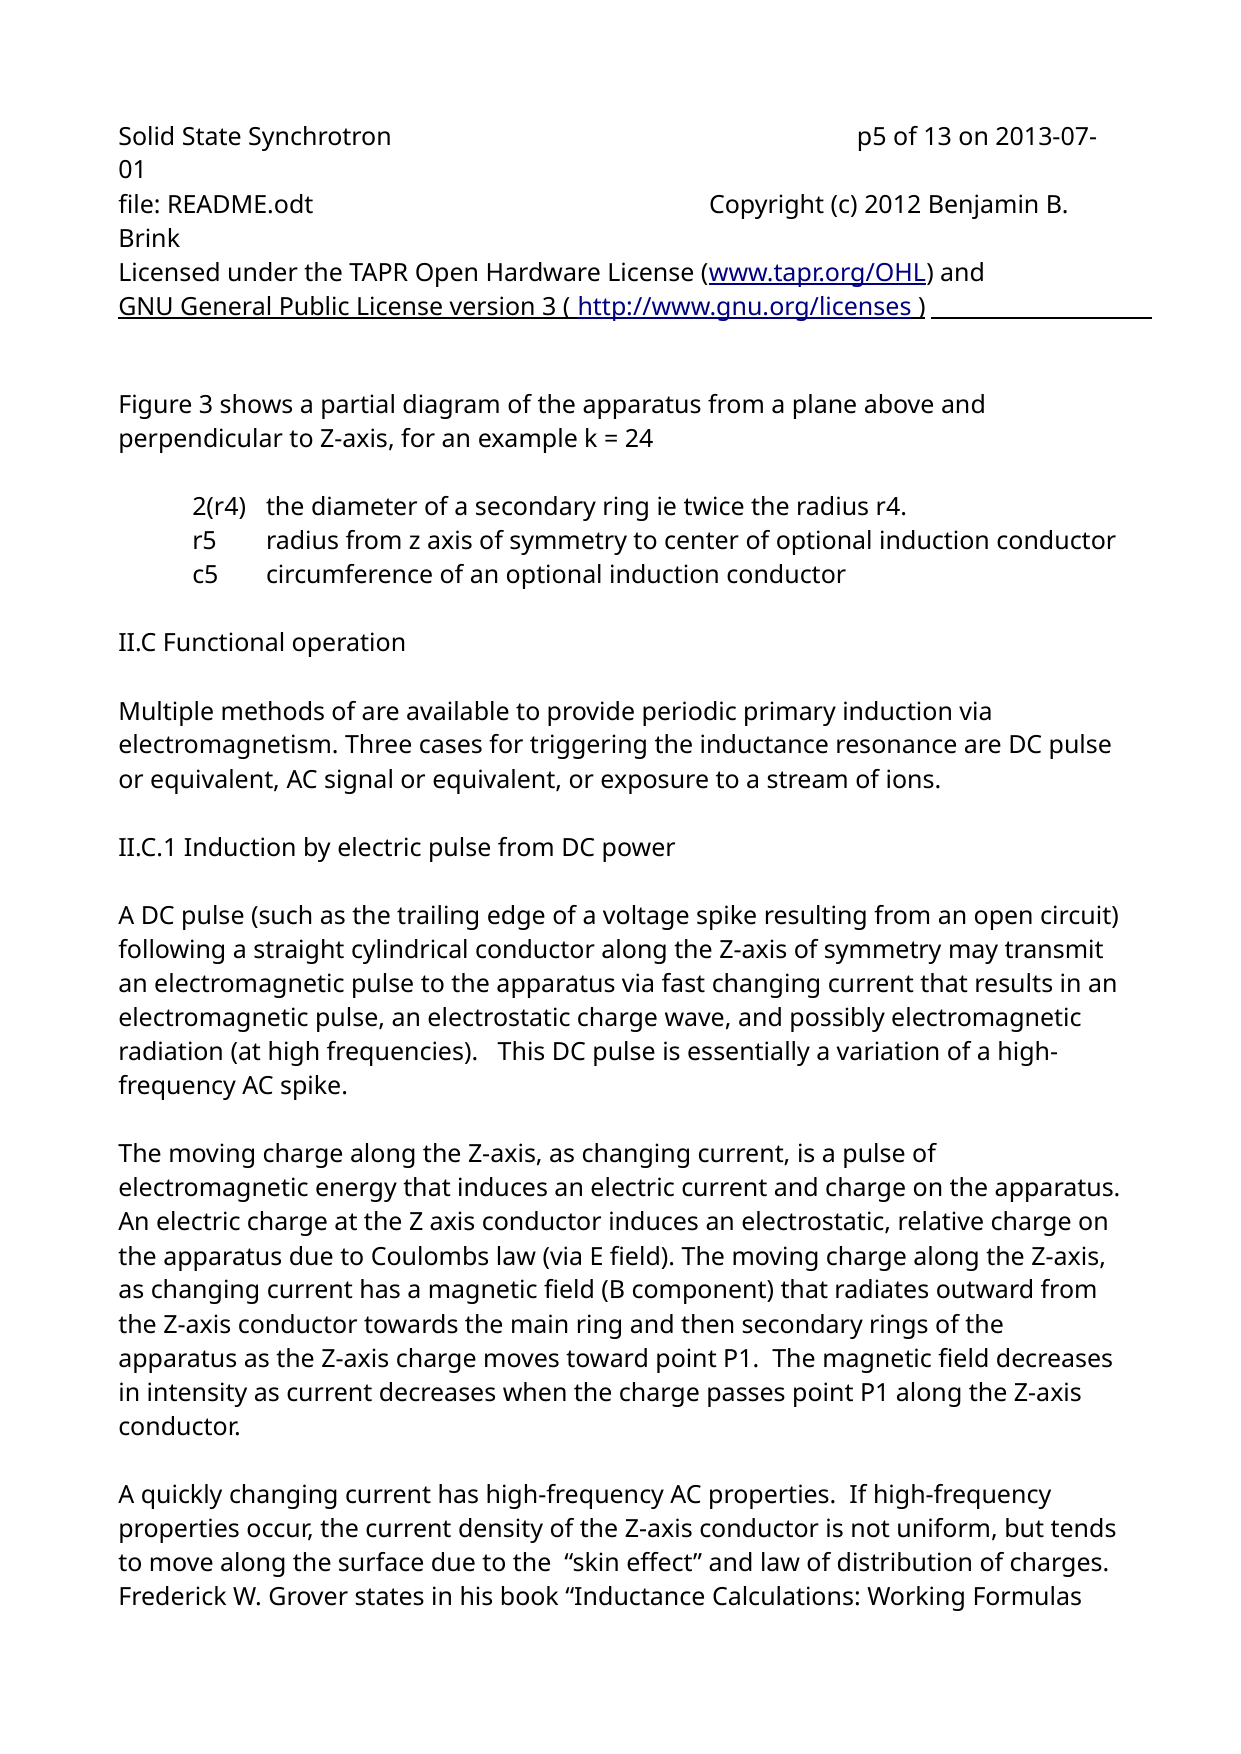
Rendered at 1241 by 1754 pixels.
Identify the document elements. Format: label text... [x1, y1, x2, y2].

text Multiple methods of are available to provide periodic primary induction via electromagnetism. Three cases for triggering the inductance resonance are DC pulse or equivalent, AC signal or equivalent, or exposure to a stream of ions. [118, 693, 1122, 795]
text The moving charge along the Z-axis, as changing current, is a pulse of electromagnetic energy that induces an electric current and charge on the apparatus. An electric charge at the Z axis conductor induces an electrostatic, relative charge on the apparatus due to Coulombs law (via E field). The moving charge along the Z-axis, as changing current has a magnetic field (B component) that radiates outward from the Z-axis conductor towards the main ring and then secondary rings of the apparatus as the Z-axis charge moves toward point P1. The magnetic field decreases in intensity as current decreases when the charge passes point P1 along the Z-axis conductor. [118, 1136, 1122, 1442]
text 2(r4) the diameter of a secondary ring ie twice the radius r4. [118, 489, 1122, 523]
text A quickly changing current has high-frequency AC properties. If high-frequency properties occur, the current density of the Z-axis conductor is not uniform, but tends to move along the surface due to the “skin effect” and law of distribution of charges. Frederick W. Grover states in his book “Inductance Calculations: Working Formulas [118, 1477, 1122, 1613]
text A DC pulse (such as the trailing edge of a voltage spike resulting from an open circuit) following a straight cylindrical conductor along the Z-axis of symmetry may transmit an electromagnetic pulse to the apparatus via fast changing current that results in an electromagnetic pulse, an electrostatic charge wave, and possibly electromagnetic radiation (at high frequencies). This DC pulse is essentially a variation of a high-frequency AC spike. [118, 897, 1122, 1102]
text II.C Functional operation [118, 625, 1122, 659]
text r5 radius from z axis of symmetry to center of optional induction conductor [118, 523, 1122, 557]
text II.C.1 Induction by electric pulse from DC power [118, 829, 1122, 863]
text c5 circumference of an optional induction conductor [118, 557, 1122, 591]
text Figure 3 shows a partial diagram of the apparatus from a plane above and perpendicular to Z-axis, for an example k = 24 [118, 387, 1122, 455]
